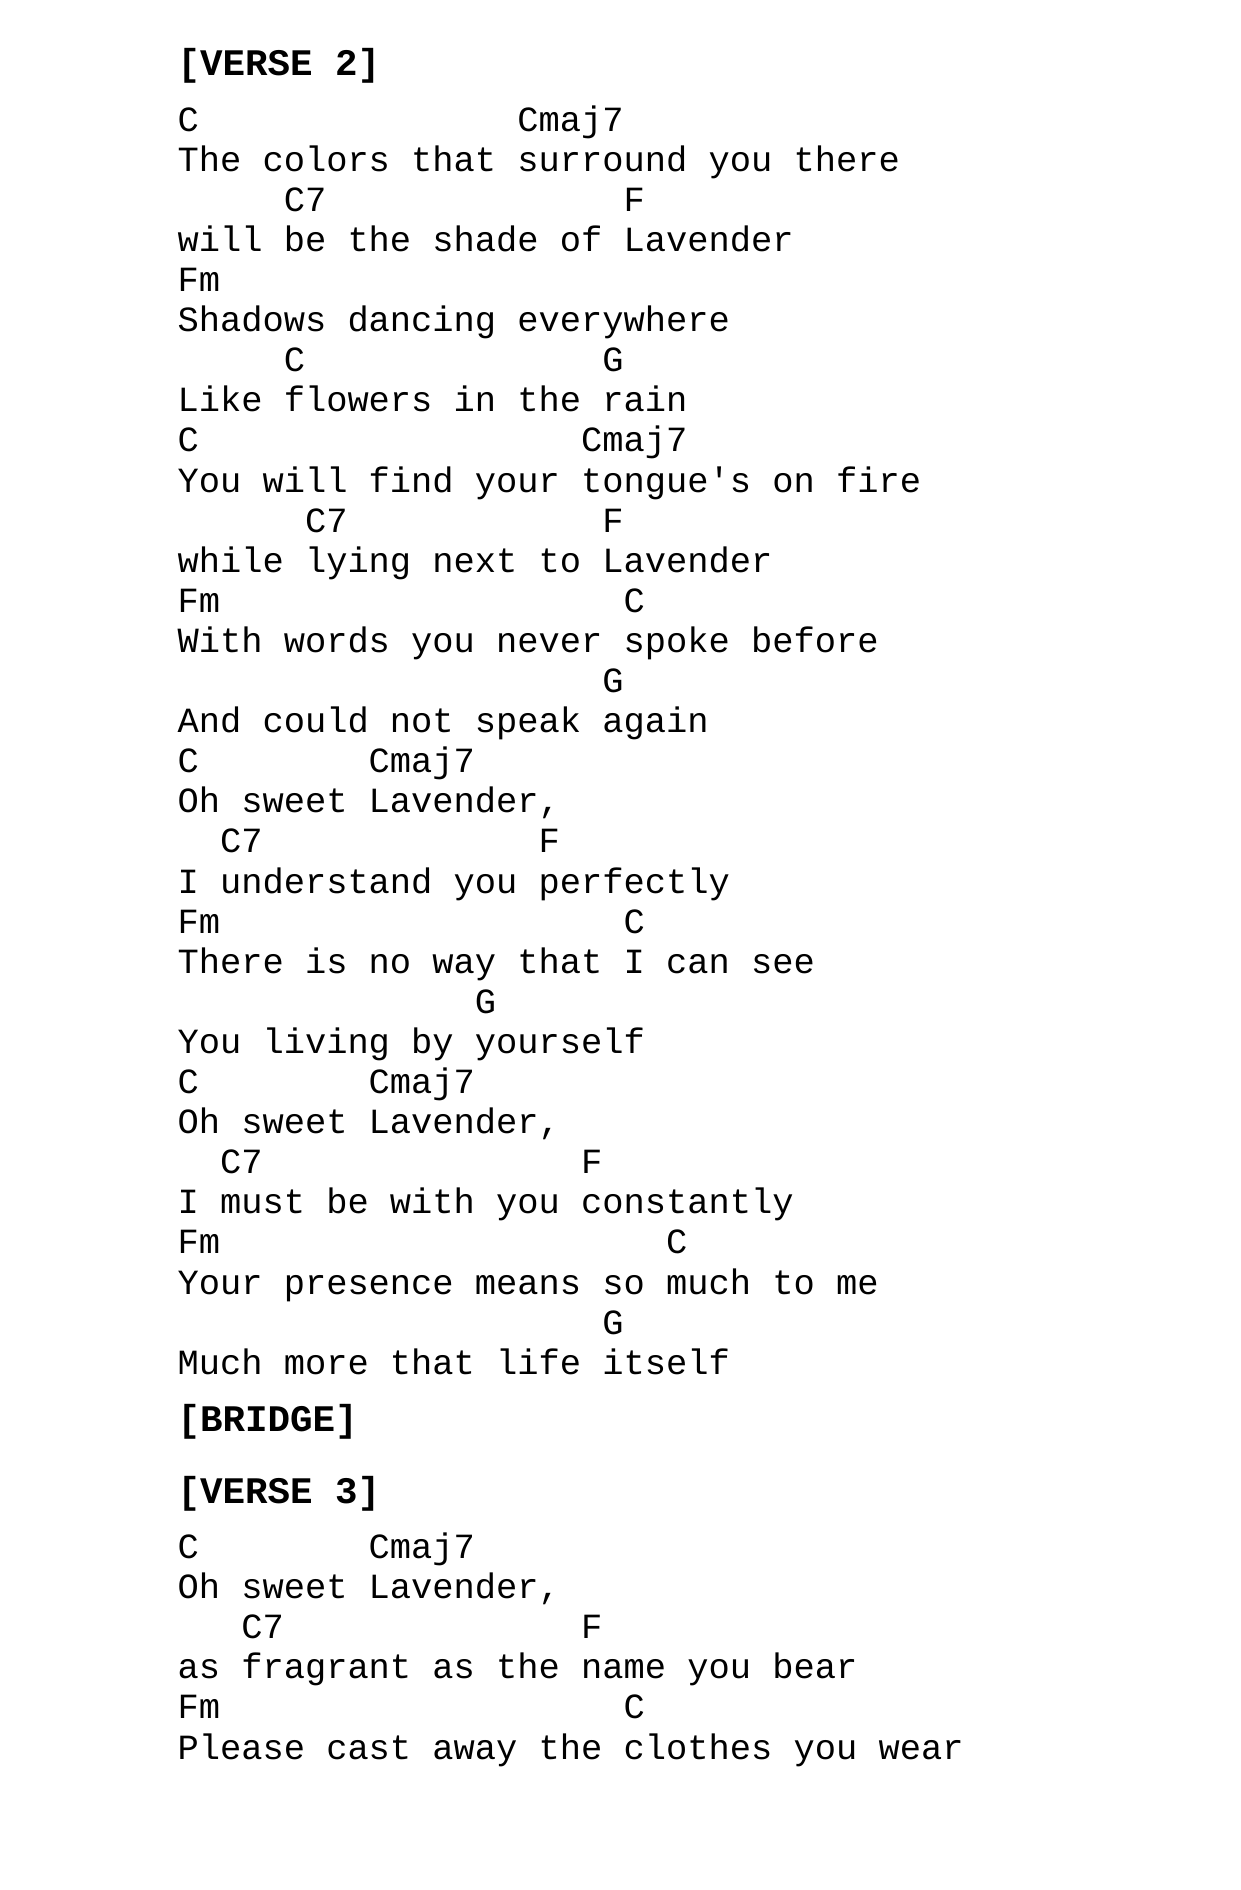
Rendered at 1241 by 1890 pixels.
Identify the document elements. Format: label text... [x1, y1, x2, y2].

subtitle [VERSE 2] [177, 44, 1196, 87]
text You living by yourself [177, 1024, 1196, 1064]
text C7 F [177, 1144, 1196, 1184]
text as fragrant as the name you bear [177, 1649, 1196, 1689]
text Fm [177, 262, 1196, 302]
text G [177, 1305, 1196, 1345]
text Please cast away the clothes you wear [177, 1729, 1196, 1770]
text Like flowers in the rain [177, 382, 1196, 422]
text Fm C [177, 1689, 1196, 1729]
text C Cmaj7 [177, 1064, 1196, 1104]
text C7 F [177, 823, 1196, 863]
subtitle [BRIDGE] [177, 1400, 1196, 1442]
text C Cmaj7 [177, 422, 1196, 462]
text C Cmaj7 [177, 102, 1196, 142]
text Shadows dancing everywhere [177, 302, 1196, 342]
text You will find your tongue's on fire [177, 462, 1196, 503]
text I understand you perfectly [177, 863, 1196, 904]
text Much more that life itself [177, 1345, 1196, 1385]
subtitle [VERSE 3] [177, 1472, 1196, 1514]
text C Cmaj7 [177, 1529, 1196, 1569]
text Your presence means so much to me [177, 1264, 1196, 1305]
text while lying next to Lavender [177, 543, 1196, 583]
text With words you never spoke before [177, 623, 1196, 663]
text Fm C [177, 1224, 1196, 1264]
text C7 F [177, 1609, 1196, 1649]
text Oh sweet Lavender, [177, 1569, 1196, 1609]
text will be the shade of Lavender [177, 222, 1196, 262]
text Fm C [177, 904, 1196, 944]
text Oh sweet Lavender, [177, 1104, 1196, 1144]
text There is no way that I can see [177, 944, 1196, 984]
text C7 F [177, 182, 1196, 222]
text The colors that surround you there [177, 142, 1196, 182]
text C G [177, 342, 1196, 382]
text G [177, 984, 1196, 1024]
text Oh sweet Lavender, [177, 783, 1196, 823]
text I must be with you constantly [177, 1184, 1196, 1224]
text G [177, 663, 1196, 703]
text Fm C [177, 583, 1196, 623]
text And could not speak again [177, 703, 1196, 743]
text C Cmaj7 [177, 743, 1196, 783]
text C7 F [177, 503, 1196, 543]
